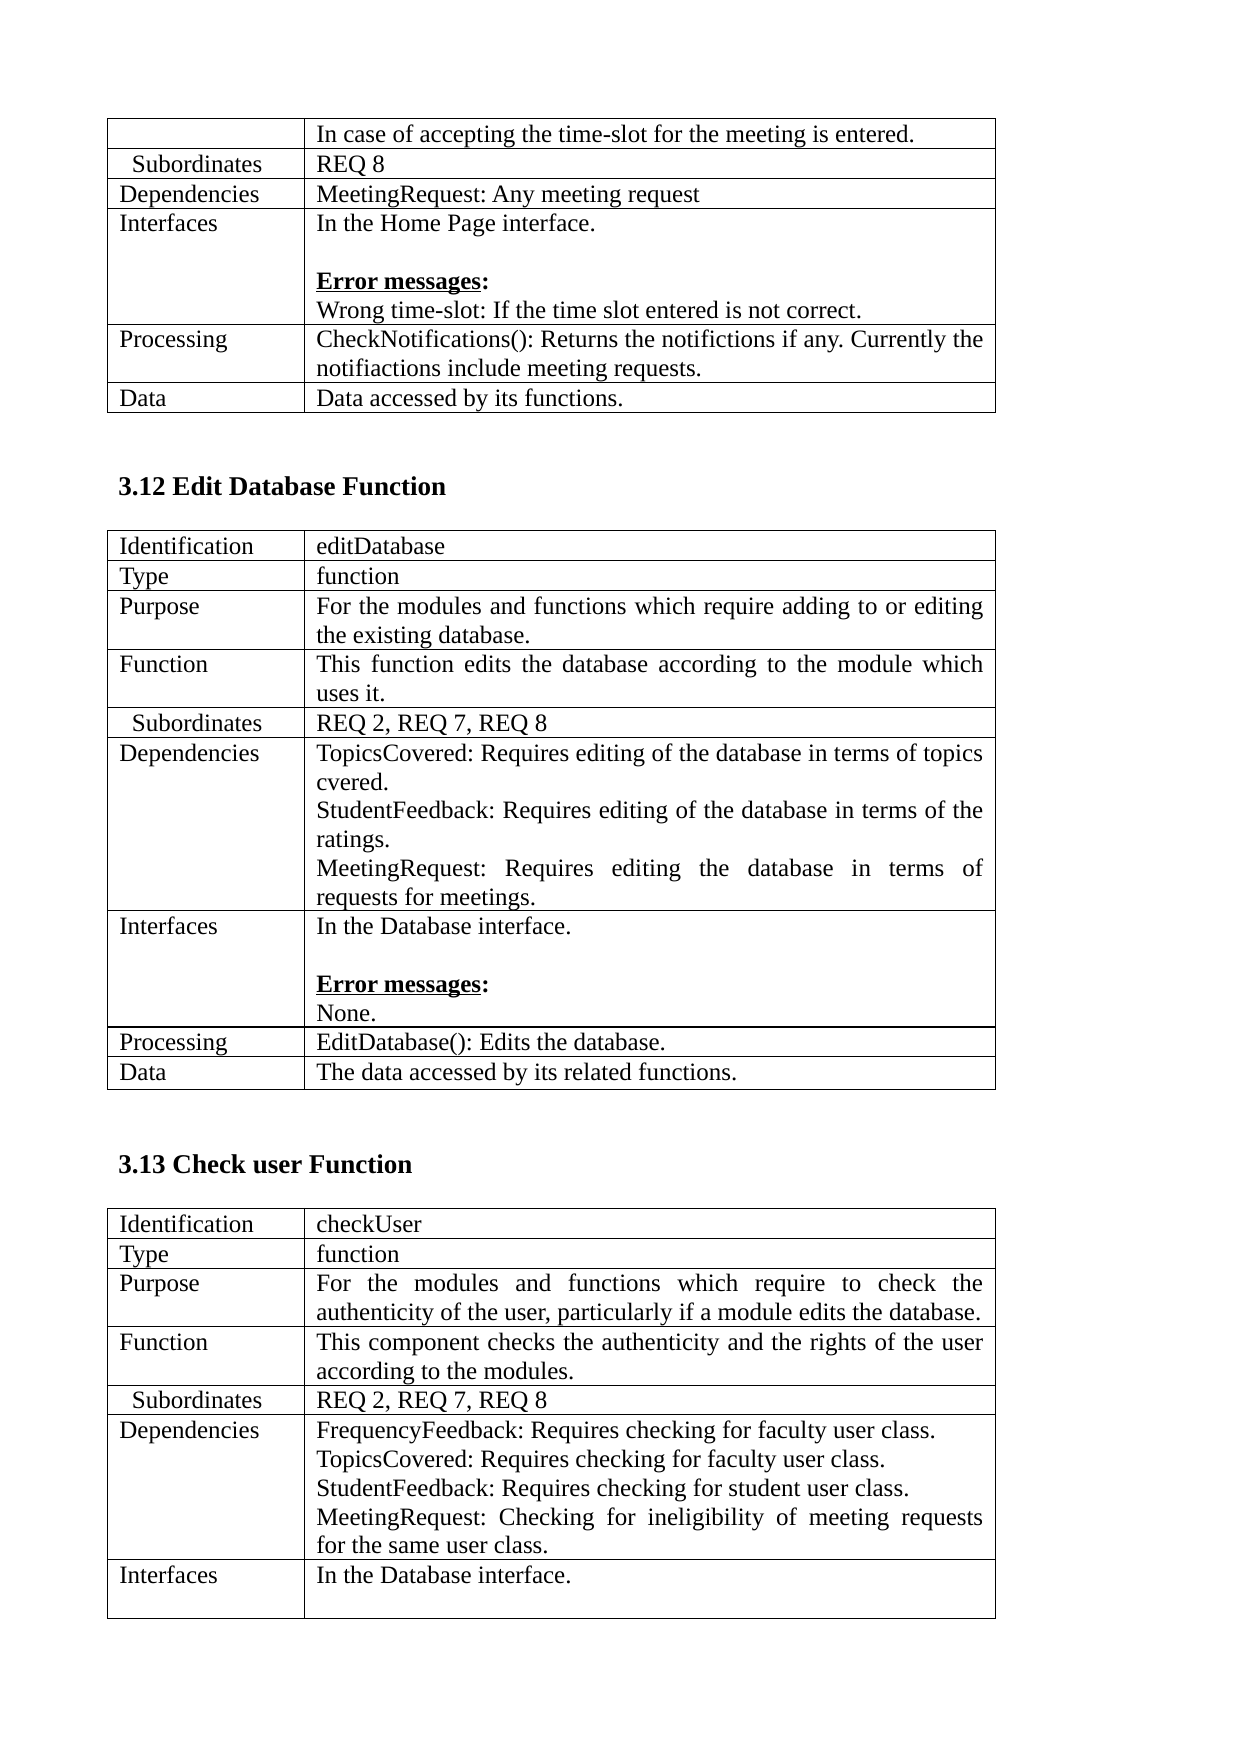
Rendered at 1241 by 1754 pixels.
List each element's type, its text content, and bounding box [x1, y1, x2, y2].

table_cell This component checks the authenticity and the rights of the user according to the modules. [305, 1327, 995, 1384]
table_cell Purpose [108, 591, 304, 648]
text 3.13 Check user Function [118, 1148, 1122, 1179]
table_cell This function edits the database according to the module which uses it. [305, 650, 995, 707]
table_cell Purpose [108, 1269, 304, 1326]
table_cell In the Database interface. [305, 1560, 995, 1618]
table_cell Processing [108, 1028, 304, 1056]
table_cell REQ 8 [305, 149, 995, 178]
table_cell Dependencies [108, 179, 304, 207]
table_cell Data [108, 1057, 304, 1089]
table_cell FrequencyFeedback: Requires checking for faculty user class. TopicsCovered: Requires checking for faculty user class. StudentFeedback: Requires checking for student user class. MeetingRequest: Checking for ineligibility of meeting requests for the same user class. [305, 1415, 995, 1559]
table_cell For the modules and functions which require adding to or editing the existing database. [305, 591, 995, 648]
table_cell Interfaces [108, 911, 304, 1026]
table_header Identification [108, 1209, 304, 1238]
table_cell Data accessed by its functions. [305, 383, 995, 412]
table_header Identification [108, 531, 304, 560]
table_cell Interfaces [108, 209, 304, 323]
table_cell function [305, 1239, 995, 1267]
table_cell Dependencies [108, 1415, 304, 1559]
table_cell Type [108, 561, 304, 590]
table_cell Interfaces [108, 1560, 304, 1618]
table_cell REQ 2, REQ 7, REQ 8 [305, 1386, 995, 1414]
table_cell MeetingRequest: Any meeting request [305, 179, 995, 207]
table_cell In the Home Page interface. Error messages: Wrong time-slot: If the time slot entered is not correct. [305, 209, 995, 323]
table_cell Data [108, 383, 304, 412]
table_cell In case of accepting the time-slot for the meeting is entered. [305, 119, 995, 148]
table_cell For the modules and functions which require to check the authenticity of the user, particularly if a module edits the database. [305, 1269, 995, 1326]
table_cell Function [108, 650, 304, 707]
table_cell [108, 119, 304, 148]
table_cell REQ 2, REQ 7, REQ 8 [305, 708, 995, 737]
table_cell EditDatabase(): Edits the database. [305, 1028, 995, 1056]
table_cell Subordinates [108, 149, 304, 178]
table_cell Subordinates [108, 708, 304, 737]
table_header checkUser [305, 1209, 995, 1238]
table_cell Dependencies [108, 738, 304, 910]
table_cell Function [108, 1327, 304, 1384]
table_cell TopicsCovered: Requires editing of the database in terms of topics cvered. StudentFeedback: Requires editing of the database in terms of the ratings. MeetingRequest: Requires editing the database in terms of requests for meetings. [305, 738, 995, 910]
table_cell Processing [108, 325, 304, 382]
table_cell Subordinates [108, 1386, 304, 1414]
table_cell The data accessed by its related functions. [305, 1057, 995, 1089]
text 3.12 Edit Database Function [118, 470, 1122, 502]
table_cell function [305, 561, 995, 590]
table_header editDatabase [305, 531, 995, 560]
table_cell Type [108, 1239, 304, 1267]
table_cell In the Database interface. Error messages: None. [305, 911, 995, 1026]
table_cell CheckNotifications(): Returns the notifictions if any. Currently the notifiactions include meeting requests. [305, 325, 995, 382]
